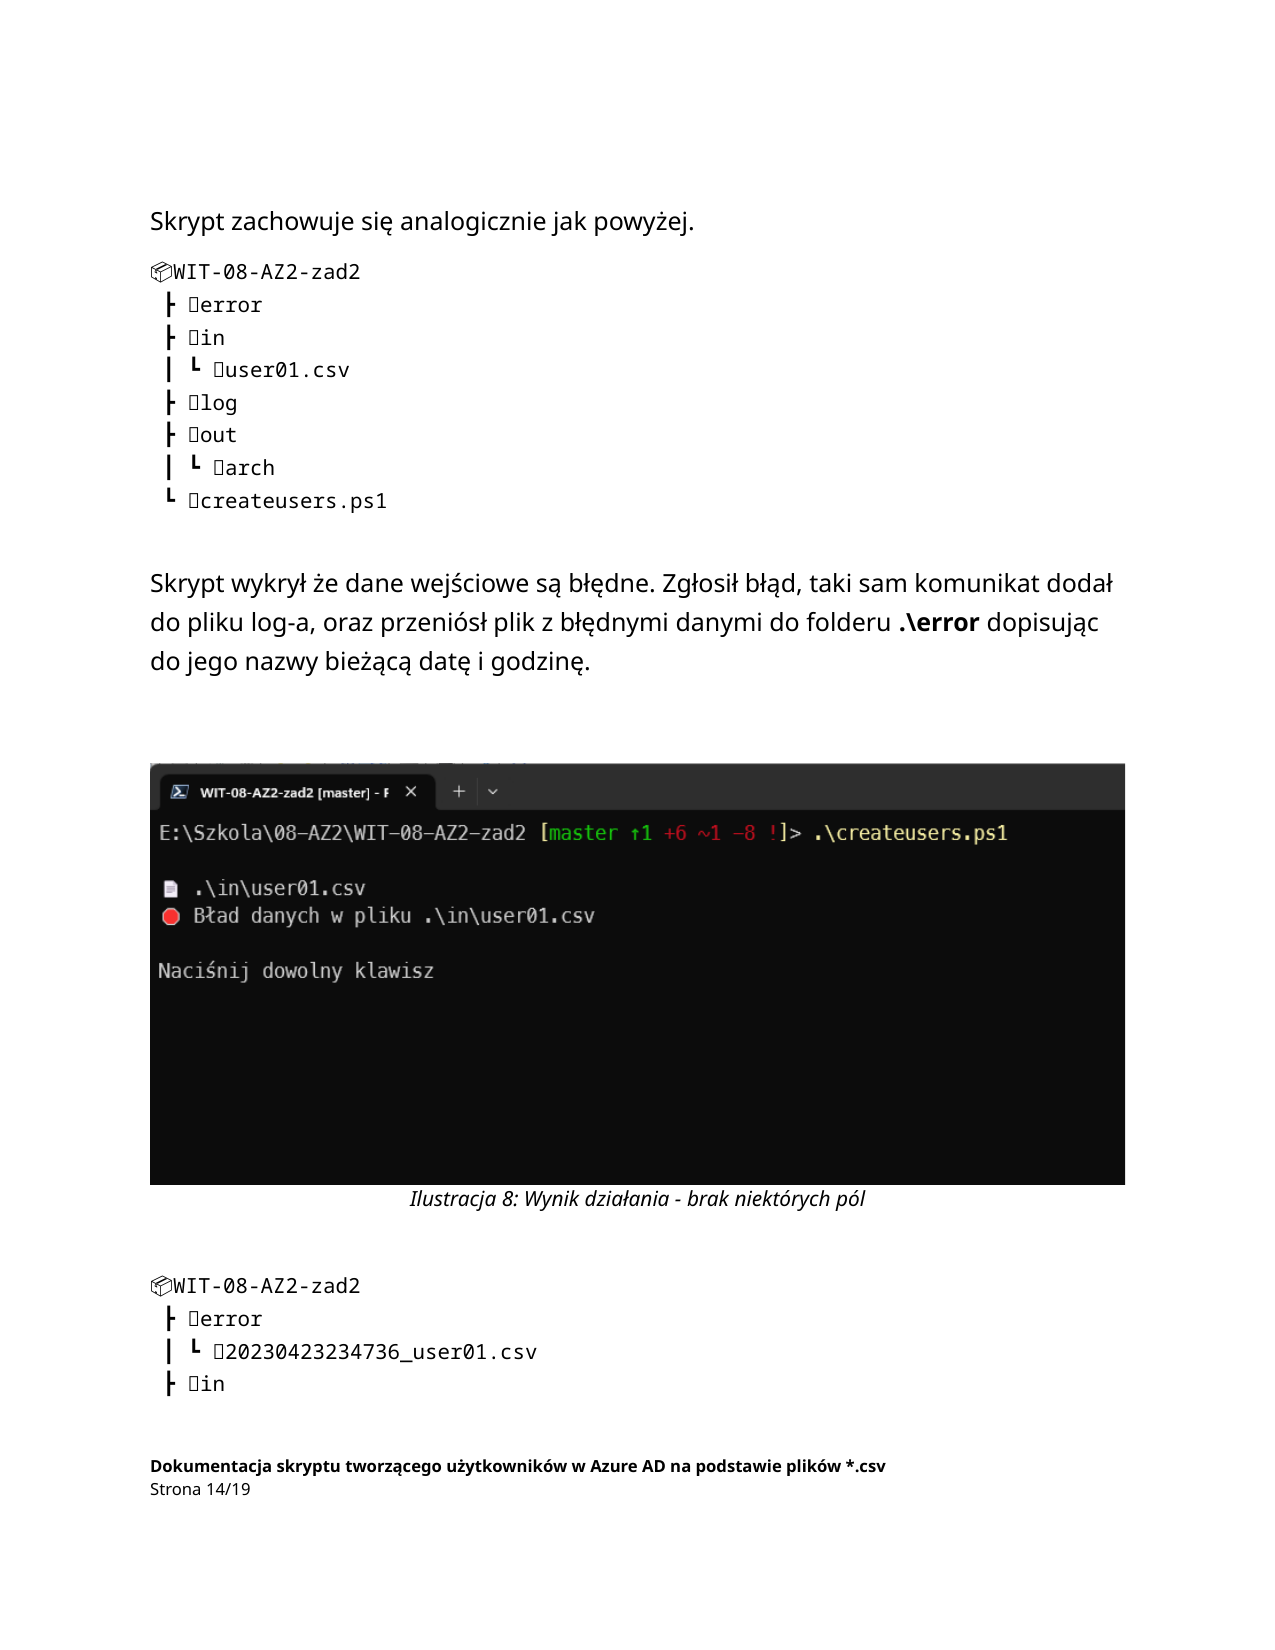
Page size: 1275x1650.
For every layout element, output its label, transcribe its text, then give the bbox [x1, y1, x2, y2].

text Skrypt zachowuje się analogicznie jak powyżej. [150, 204, 1125, 238]
text 📦WIT-08-AZ2-zad2 ┣ 📂error ┃ ┗ 📜20230423234736_user01.csv ┣ 📂in [150, 1272, 1125, 1398]
text Skrypt wykrył że dane wejściowe są błędne. Zgłosił błąd, taki sam komunikat dodał do pliku log-a, oraz przeniósł plik z błędnymi danymi do folderu .\error dopisując do jego nazwy bieżącą datę i godzinę. [150, 566, 1125, 678]
text Ilustracja 8: Wynik działania - brak niektórych pól [150, 1185, 1125, 1213]
picture [150, 763, 1125, 1185]
text 📦WIT-08-AZ2-zad2 ┣ 📂error ┣ 📂in ┃ ┗ 📜user01.csv ┣ 📂log ┣ 📂out ┃ ┗ 📂arch ┗ 📜createusers.ps1 [150, 257, 1125, 547]
